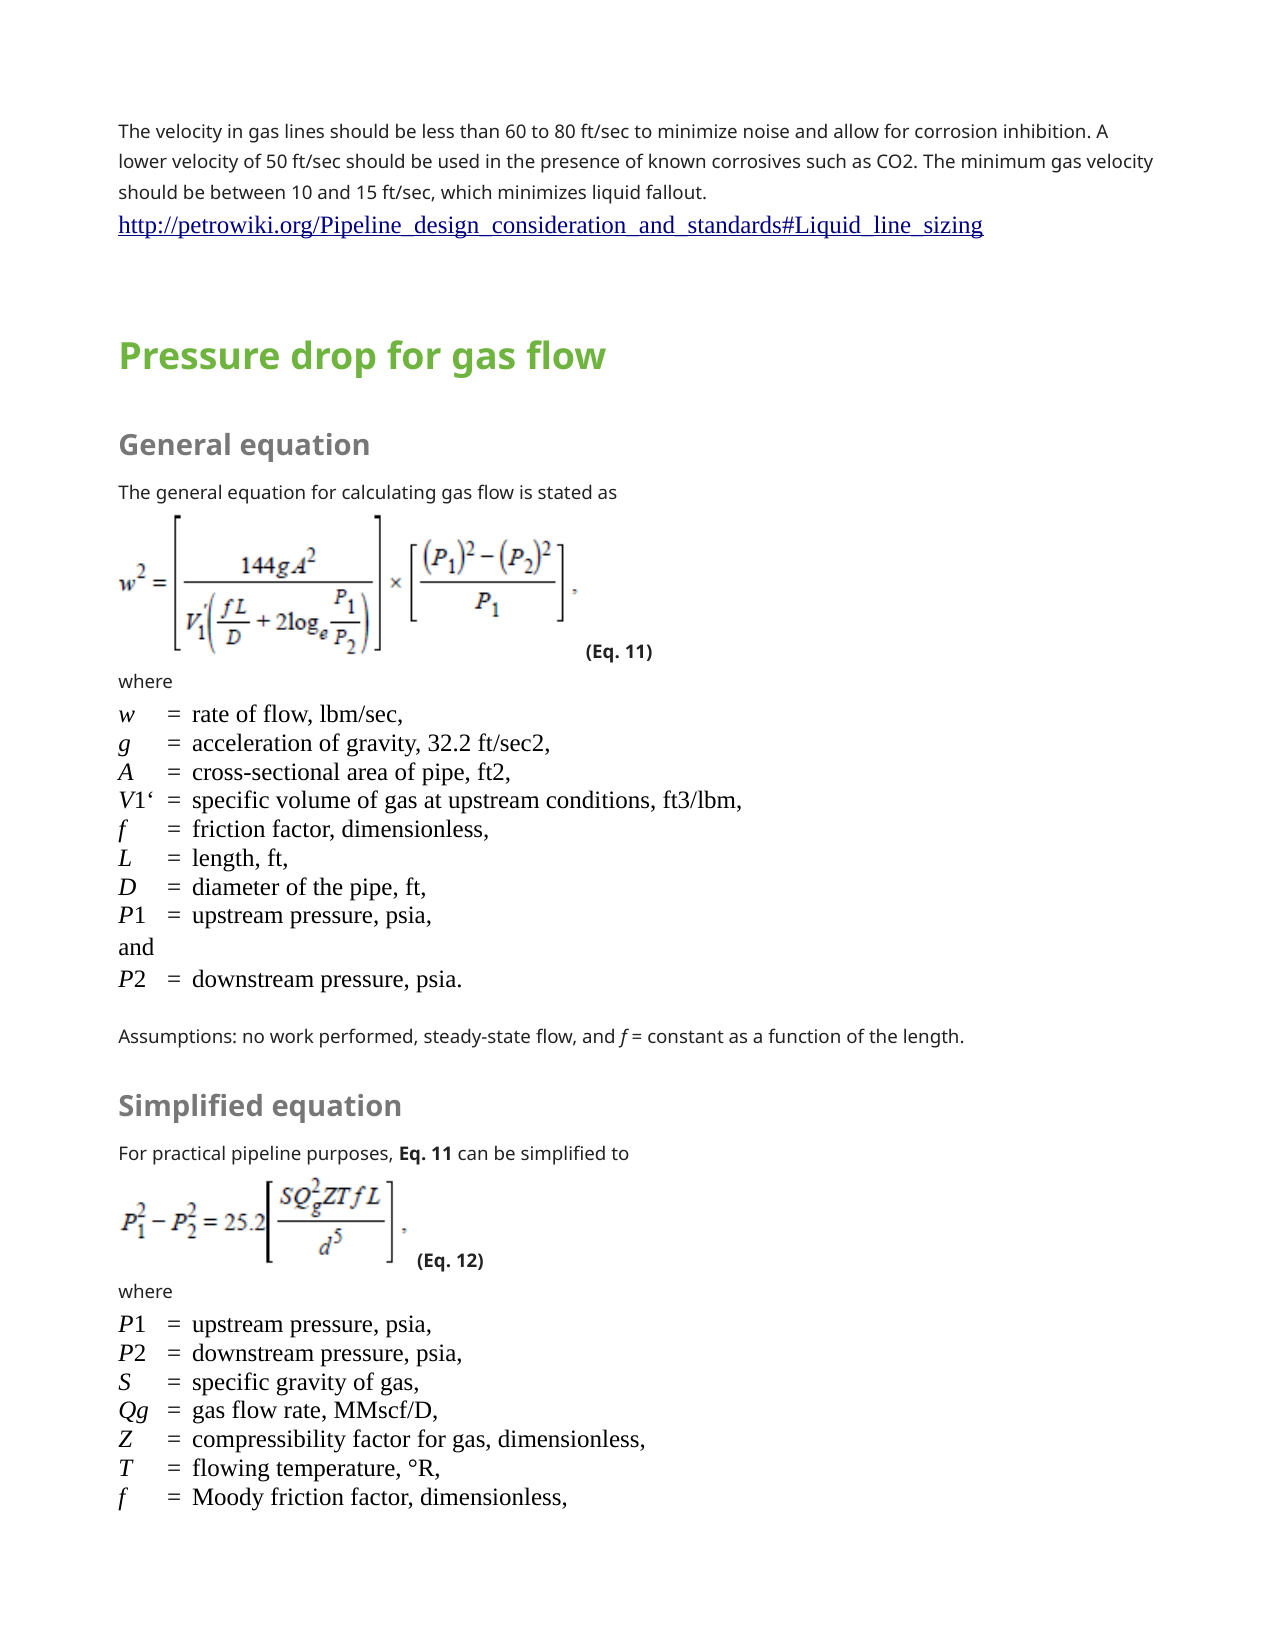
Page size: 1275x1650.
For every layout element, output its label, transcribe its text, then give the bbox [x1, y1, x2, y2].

table_header P1 [118, 1309, 167, 1338]
table_cell specific gravity of gas, [192, 1367, 660, 1395]
table_header w [118, 699, 167, 728]
table_cell = [167, 786, 192, 814]
table_cell T [118, 1453, 167, 1482]
table_cell and [118, 929, 167, 964]
table_cell L [118, 843, 167, 872]
table_cell downstream pressure, psia. [192, 964, 754, 993]
table_cell D [118, 872, 167, 901]
table_cell P1 [118, 901, 167, 929]
table_cell = [167, 901, 192, 929]
table_cell cross-sectional area of pipe, ft2, [192, 757, 754, 786]
table_cell S [118, 1367, 167, 1395]
table_cell V1‘ [118, 786, 167, 814]
table_cell downstream pressure, psia, [192, 1338, 660, 1367]
table_cell flowing temperature, °R, [192, 1453, 660, 1482]
picture [118, 509, 581, 659]
text The general equation for calculating gas flow is stated as (Eq. 11) where [118, 479, 1157, 694]
text http://petrowiki.org/Pipeline_design_consideration_and_standards#Liquid_line_sizing [118, 210, 1157, 239]
table_cell diameter of the pipe, ft, [192, 872, 754, 901]
table_cell = [167, 1424, 192, 1453]
table_cell P2 [118, 964, 167, 993]
table_header upstream pressure, psia, [192, 1309, 660, 1338]
table_cell = [167, 757, 192, 786]
table_cell A [118, 757, 167, 786]
text Assumptions: no work performed, steady-state flow, and f = constant as a function of the length. [118, 993, 1157, 1049]
table_header = [167, 1309, 192, 1338]
table_cell f [118, 814, 167, 843]
table_cell specific volume of gas at upstream conditions, ft3/lbm, [192, 786, 754, 814]
table_cell g [118, 728, 167, 757]
table_cell = [167, 728, 192, 757]
table_header = [167, 699, 192, 728]
table_cell gas flow rate, MMscf/D, [192, 1395, 660, 1424]
table_cell = [167, 843, 192, 872]
table_cell = [167, 1453, 192, 1482]
table_cell = [167, 1367, 192, 1395]
subtitle Simplified equation [118, 1085, 1157, 1125]
table_cell P2 [118, 1338, 167, 1367]
text For practical pipeline purposes, Eq. 11 can be simplified to (Eq. 12) where [118, 1140, 1157, 1304]
table_cell Z [118, 1424, 167, 1453]
table_cell = [167, 872, 192, 901]
table_cell compressibility factor for gas, dimensionless, [192, 1424, 660, 1453]
subtitle Pressure drop for gas flow [118, 329, 1157, 380]
table_cell Moody friction factor, dimensionless, [192, 1482, 660, 1510]
table_cell = [167, 814, 192, 843]
table_cell = [167, 964, 192, 993]
text The velocity in gas lines should be less than 60 to 80 ft/sec to minimize noise and allow for corrosion inhibition. A lower velocity of 50 ft/sec should be used in the presence of known corrosives such as CO2. The minimum gas velocity should be between 10 and 15 ft/sec, which minimizes liquid fallout. [118, 118, 1157, 205]
table_cell = [167, 1395, 192, 1424]
table_cell length, ft, [192, 843, 754, 872]
table_header rate of flow, lbm/sec, [192, 699, 754, 728]
table_cell f [118, 1482, 167, 1510]
table_cell Qg [118, 1395, 167, 1424]
table_cell acceleration of gravity, 32.2 ft/sec2, [192, 728, 754, 757]
table_cell upstream pressure, psia, [192, 901, 754, 929]
table_cell [167, 929, 754, 964]
picture [118, 1171, 412, 1268]
table_cell = [167, 1482, 192, 1510]
table_cell = [167, 1338, 192, 1367]
table_cell friction factor, dimensionless, [192, 814, 754, 843]
subtitle General equation [118, 424, 1157, 463]
